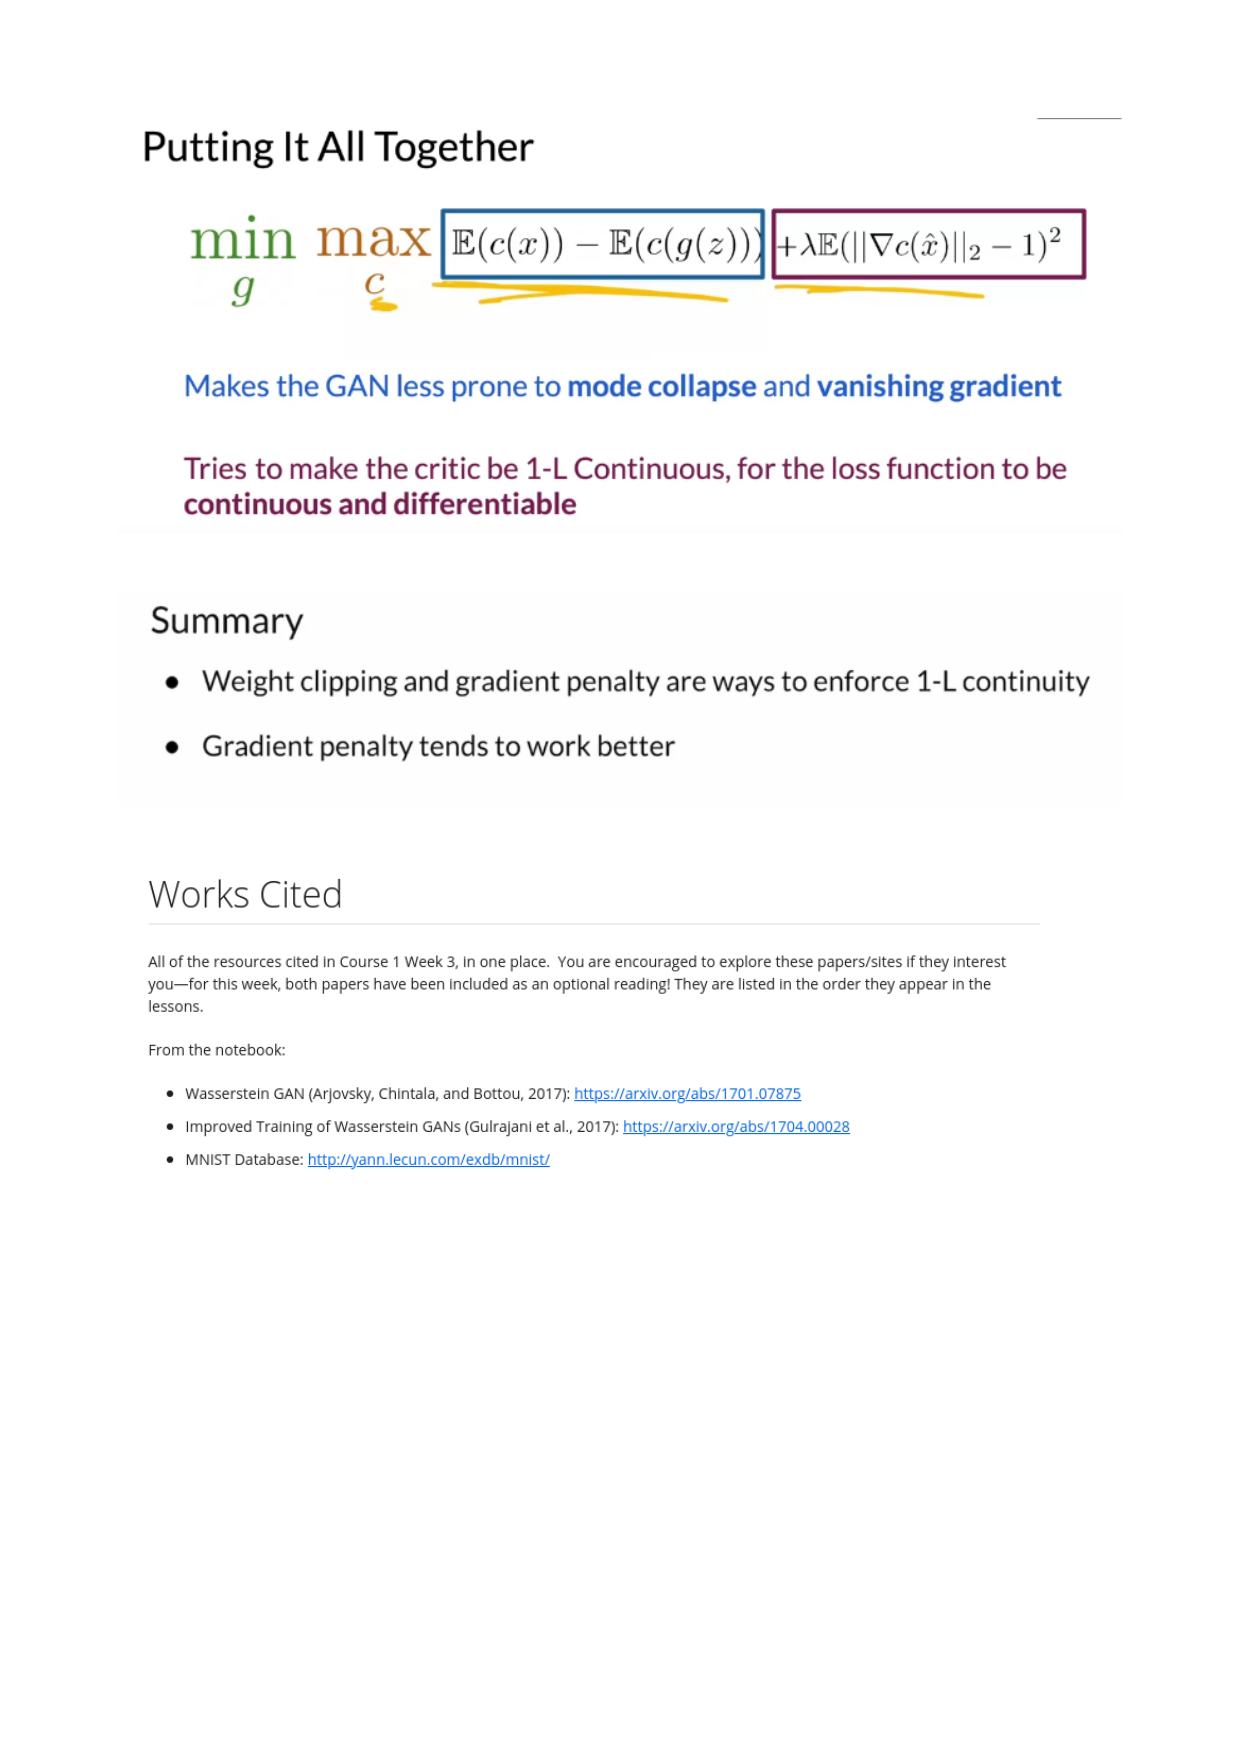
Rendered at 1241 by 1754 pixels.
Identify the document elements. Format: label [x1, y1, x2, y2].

picture [118, 864, 1123, 1182]
picture [118, 118, 1123, 533]
picture [118, 590, 1123, 807]
